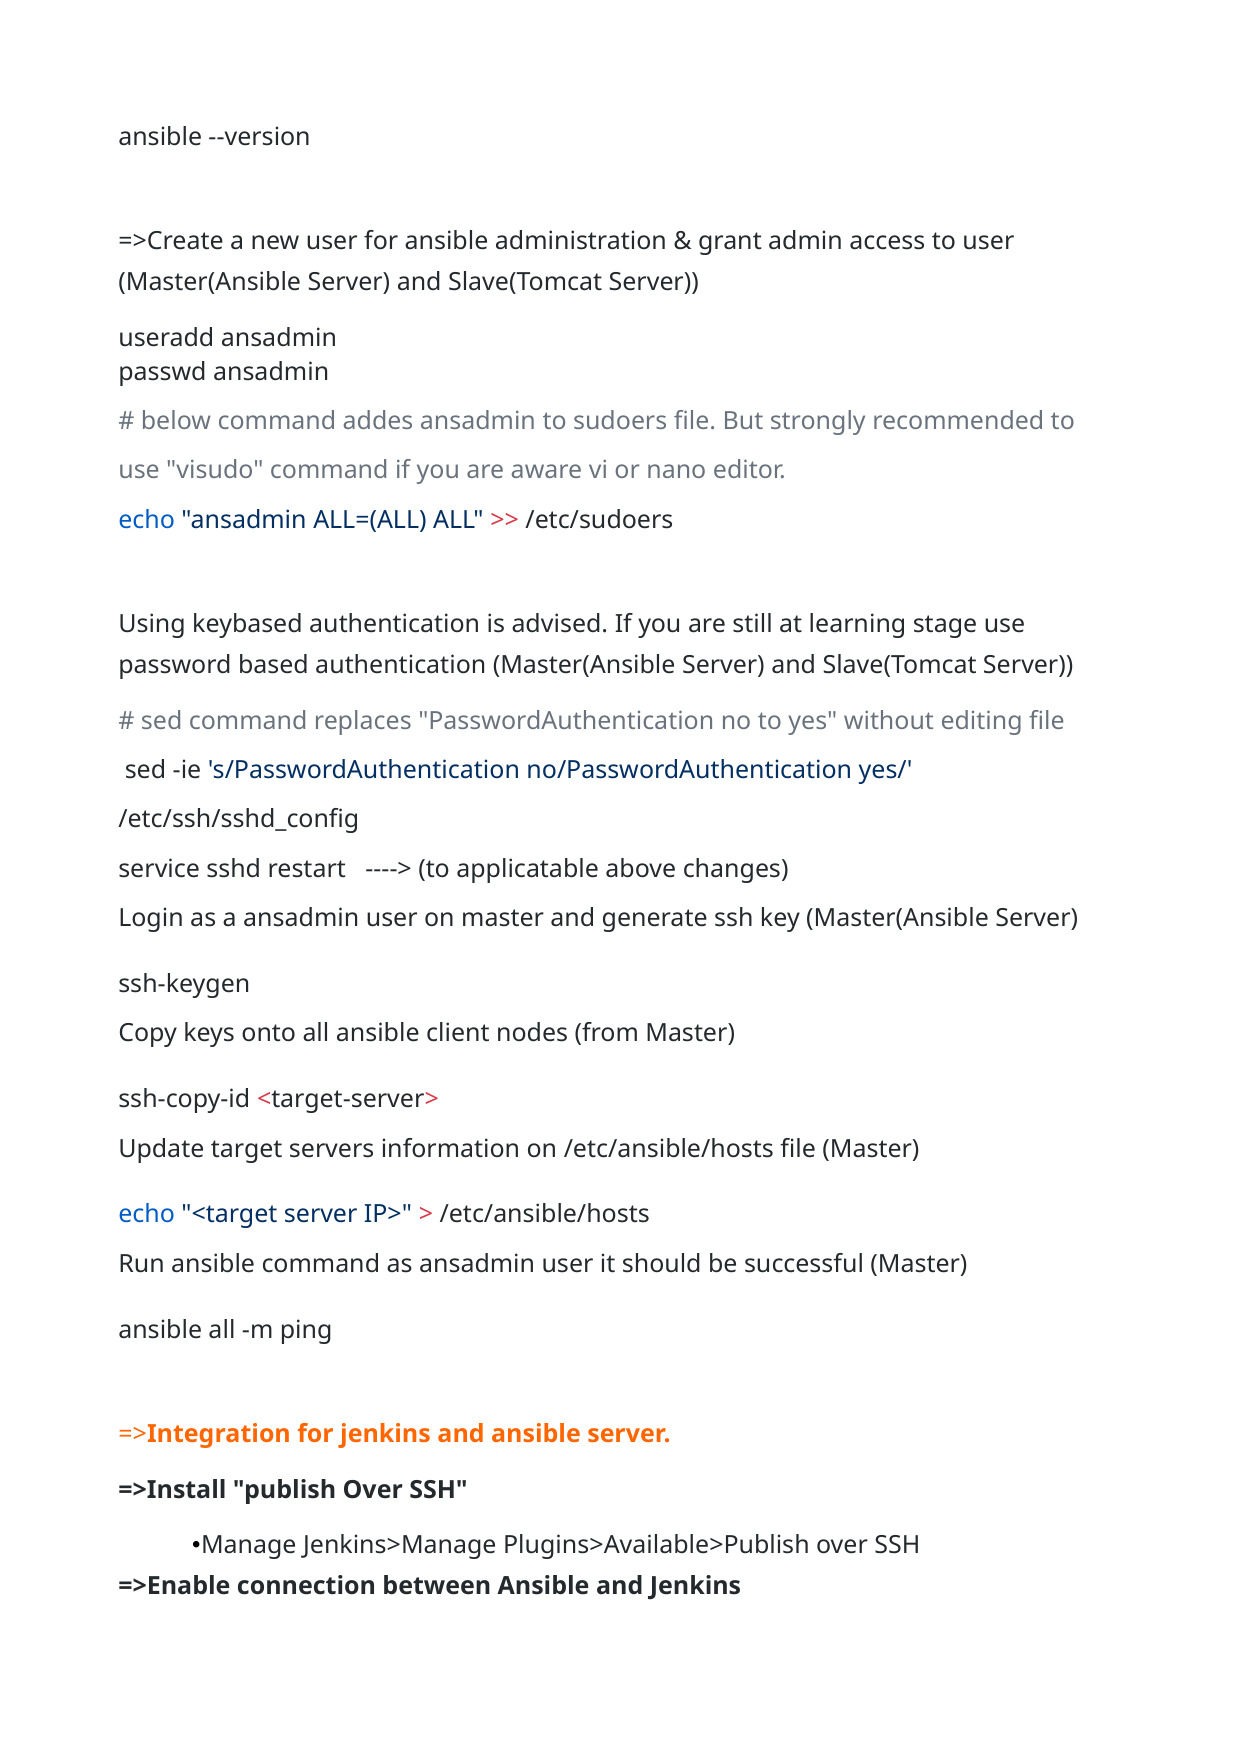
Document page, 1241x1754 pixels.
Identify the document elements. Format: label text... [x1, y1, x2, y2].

text useradd ansadmin [118, 319, 1122, 353]
text ansible all -m ping [118, 1311, 1122, 1345]
text ssh-copy-id <target-server> [118, 1081, 1122, 1115]
text Run ansible command as ansadmin user it should be successful (Master) [118, 1246, 1122, 1279]
text Update target servers information on /etc/ansible/hosts file (Master) [118, 1130, 1122, 1164]
text =>Create a new user for ansible administration & grant admin access to user (Master(Ansible Server) and Slave(Tomcat Server)) [118, 223, 1122, 298]
text sed -ie 's/PasswordAuthentication no/PasswordAuthentication yes/' /etc/ssh/sshd_config [118, 752, 1122, 835]
text service sshd restart ----> (to applicatable above changes) [118, 851, 1122, 884]
text ansible --version [118, 118, 1122, 152]
text echo "ansadmin ALL=(ALL) ALL" >> /etc/sudoers [118, 501, 1122, 535]
text Login as a ansadmin user on master and generate ssh key (Master(Ansible Server) [118, 900, 1122, 934]
text =>Install "publish Over SSH" [118, 1472, 1122, 1506]
text ssh-keygen [118, 966, 1122, 1000]
text echo "<target server IP>" > /etc/ansible/hosts [118, 1196, 1122, 1230]
list Manage Jenkins>Manage Plugins>Available>Publish over SSH [118, 1527, 1122, 1561]
text =>Enable connection between Ansible and Jenkins [118, 1568, 1122, 1602]
text # below command addes ansadmin to sudoers file. But strongly recommended to use "visudo" command if you are aware vi or nano editor. [118, 403, 1122, 486]
text passwd ansadmin [118, 353, 1122, 387]
text Copy keys onto all ansible client nodes (from Master) [118, 1015, 1122, 1049]
text # sed command replaces "PasswordAuthentication no to yes" without editing file [118, 702, 1122, 736]
text =>Integration for jenkins and ansible server. [118, 1416, 1122, 1450]
text Using keybased authentication is advised. If you are still at learning stage use password based authentication (Master(Ansible Server) and Slave(Tomcat Server)) [118, 606, 1122, 681]
